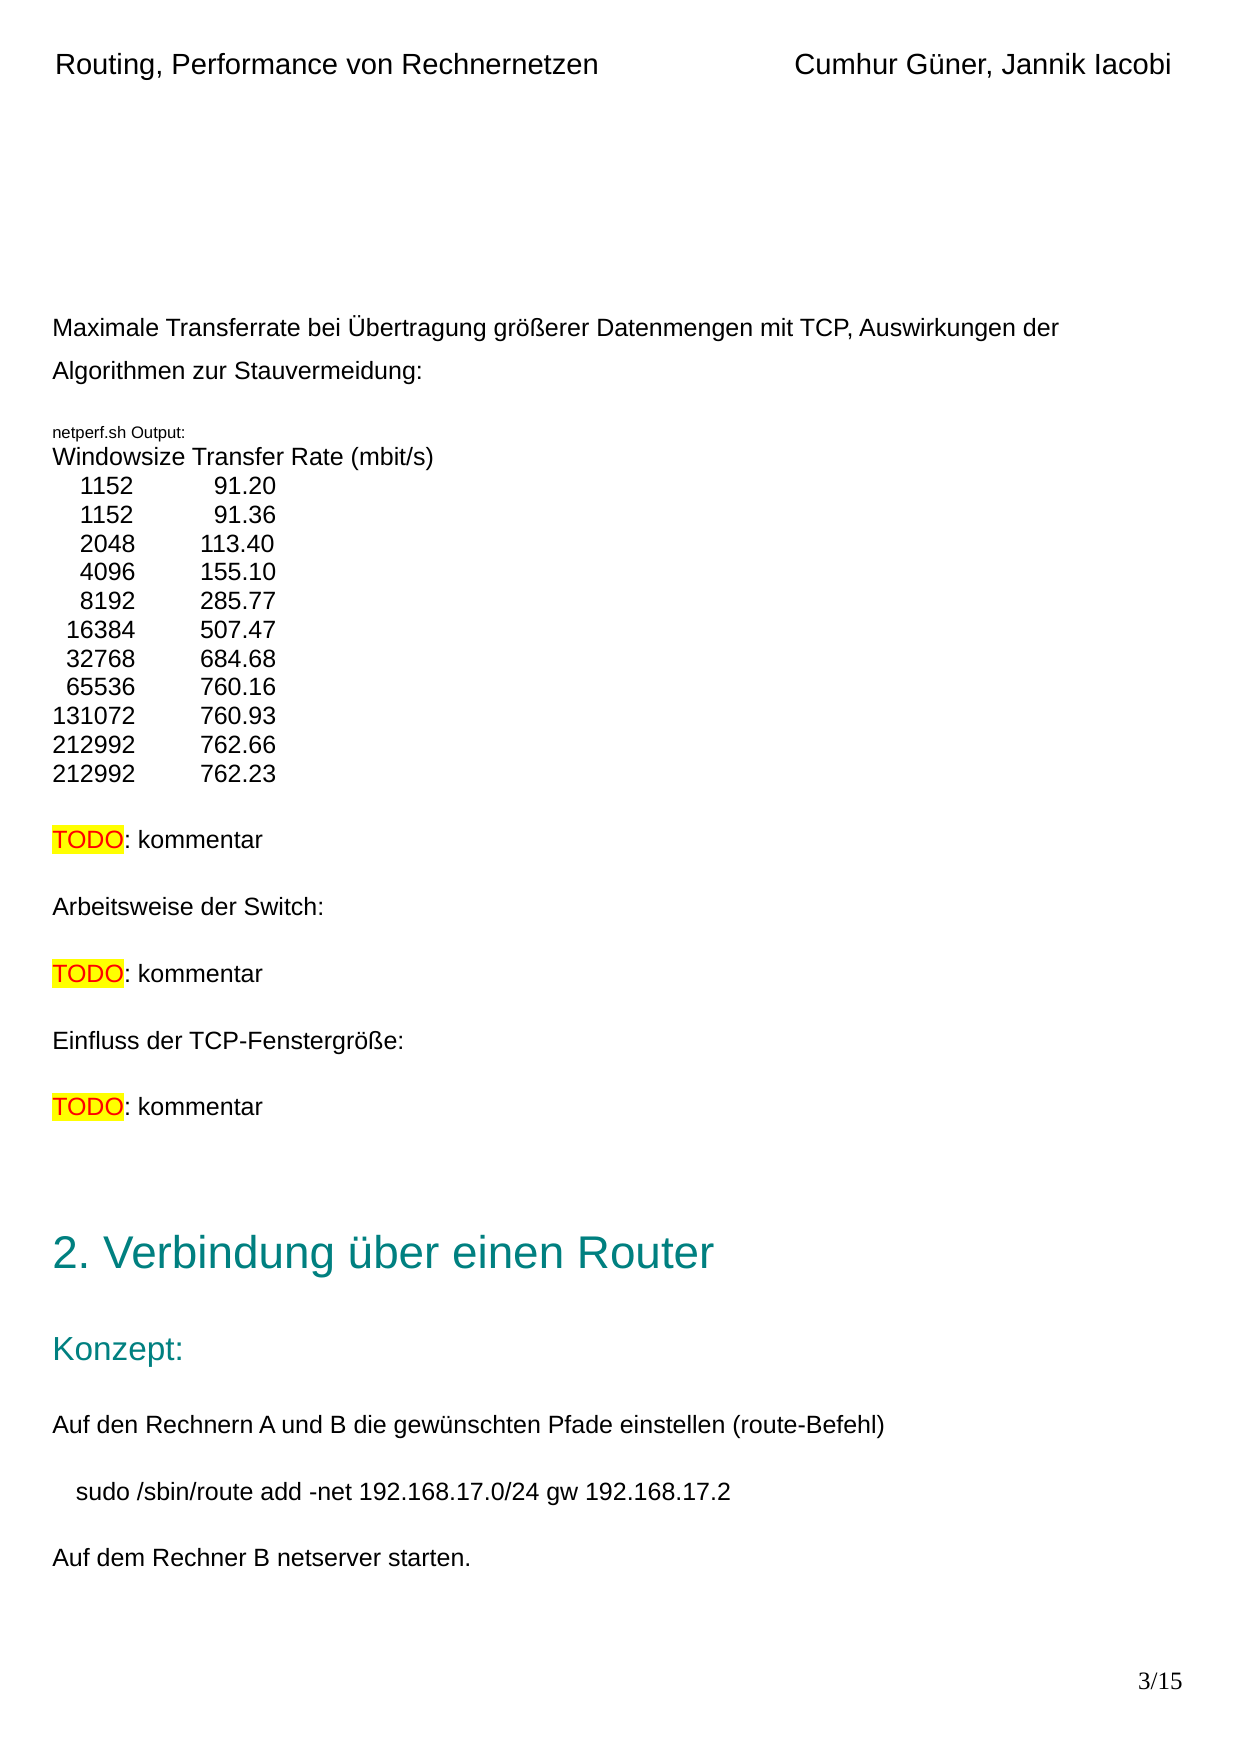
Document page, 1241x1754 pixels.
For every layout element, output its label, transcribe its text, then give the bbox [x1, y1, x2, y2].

text Maximale Transferrate bei Übertragung größerer Datenmengen mit TCP, Auswirkungen der Algorithmen zur Stauvermeidung: [52, 313, 1182, 385]
text TODO: kommentar [52, 825, 1182, 854]
text Auf den Rechnern A und B die gewünschten Pfade einstellen (route-Befehl) [52, 1410, 1182, 1439]
text Einfluss der TCP-Fenstergröße: [52, 1026, 1182, 1054]
text 4096 155.10 [52, 557, 1182, 586]
text 16384 507.47 [52, 615, 1182, 643]
text 131072 760.93 [52, 701, 1182, 730]
text 2048 113.40 [52, 528, 1182, 557]
text 32768 684.68 [52, 643, 1182, 672]
text 2. Verbindung über einen Router [52, 1226, 1182, 1279]
text 212992 762.66 [52, 730, 1182, 758]
text Arbeitsweise der Switch: [52, 892, 1182, 921]
text 212992 762.23 [52, 758, 1182, 787]
text sudo /sbin/route add -net 192.168.17.0/24 gw 192.168.17.2 [52, 1477, 1182, 1505]
text TODO: kommentar [52, 959, 1182, 988]
text 1152 91.20 [52, 471, 1182, 500]
text Auf dem Rechner B netserver starten. [52, 1543, 1182, 1572]
text Windowsize Transfer Rate (mbit/s) [52, 442, 1182, 471]
text 65536 760.16 [52, 672, 1182, 701]
text 8192 285.77 [52, 586, 1182, 615]
text netperf.sh Output: [52, 423, 1182, 442]
text Konzept: [52, 1329, 1182, 1367]
text 1152 91.36 [52, 500, 1182, 528]
text TODO: kommentar [52, 1092, 1182, 1121]
